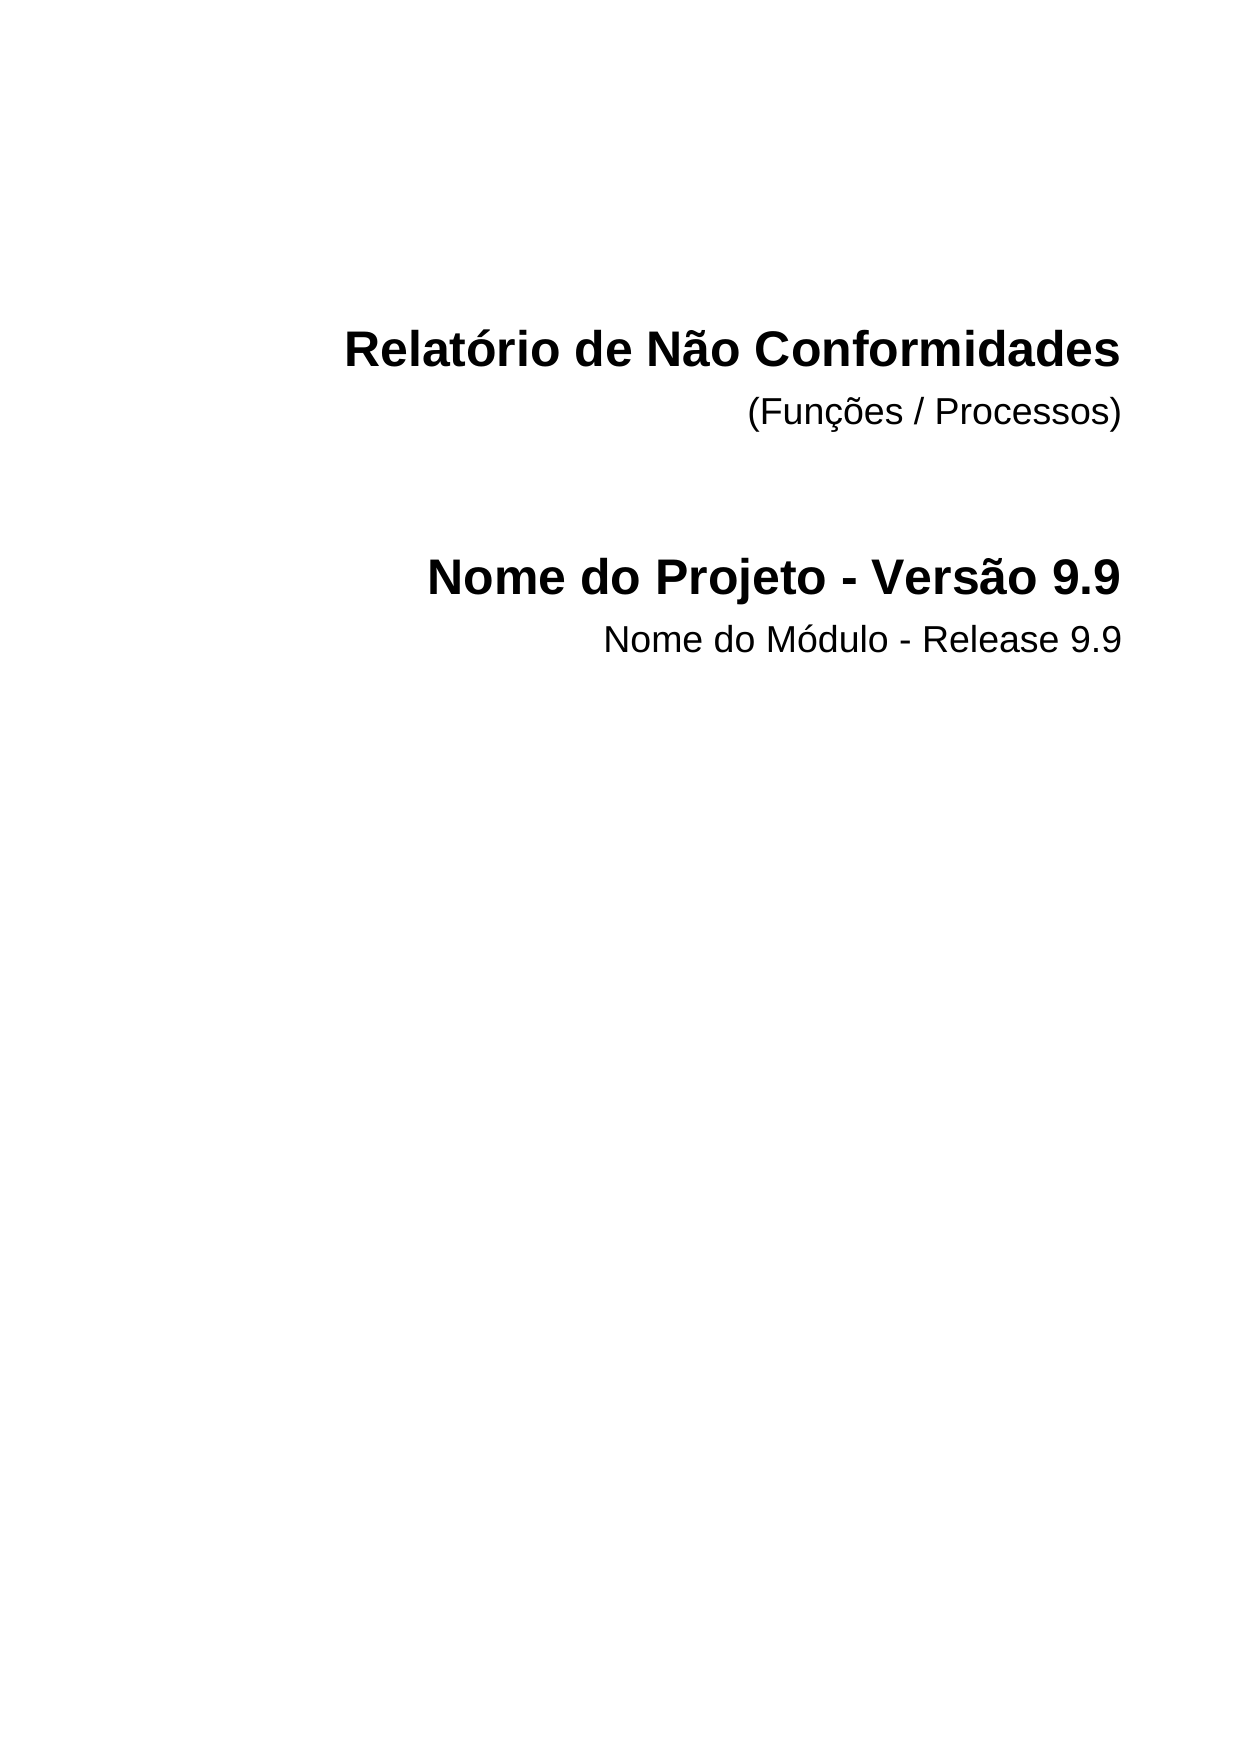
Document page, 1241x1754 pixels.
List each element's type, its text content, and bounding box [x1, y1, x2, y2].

title Relatório de Não Conformidades [118, 319, 1122, 377]
title Nome do Módulo - Release 9.9 [118, 617, 1122, 661]
text (Funções / Processos) [118, 389, 1122, 432]
title Nome do Projeto - Versão 9.9 [118, 547, 1122, 605]
